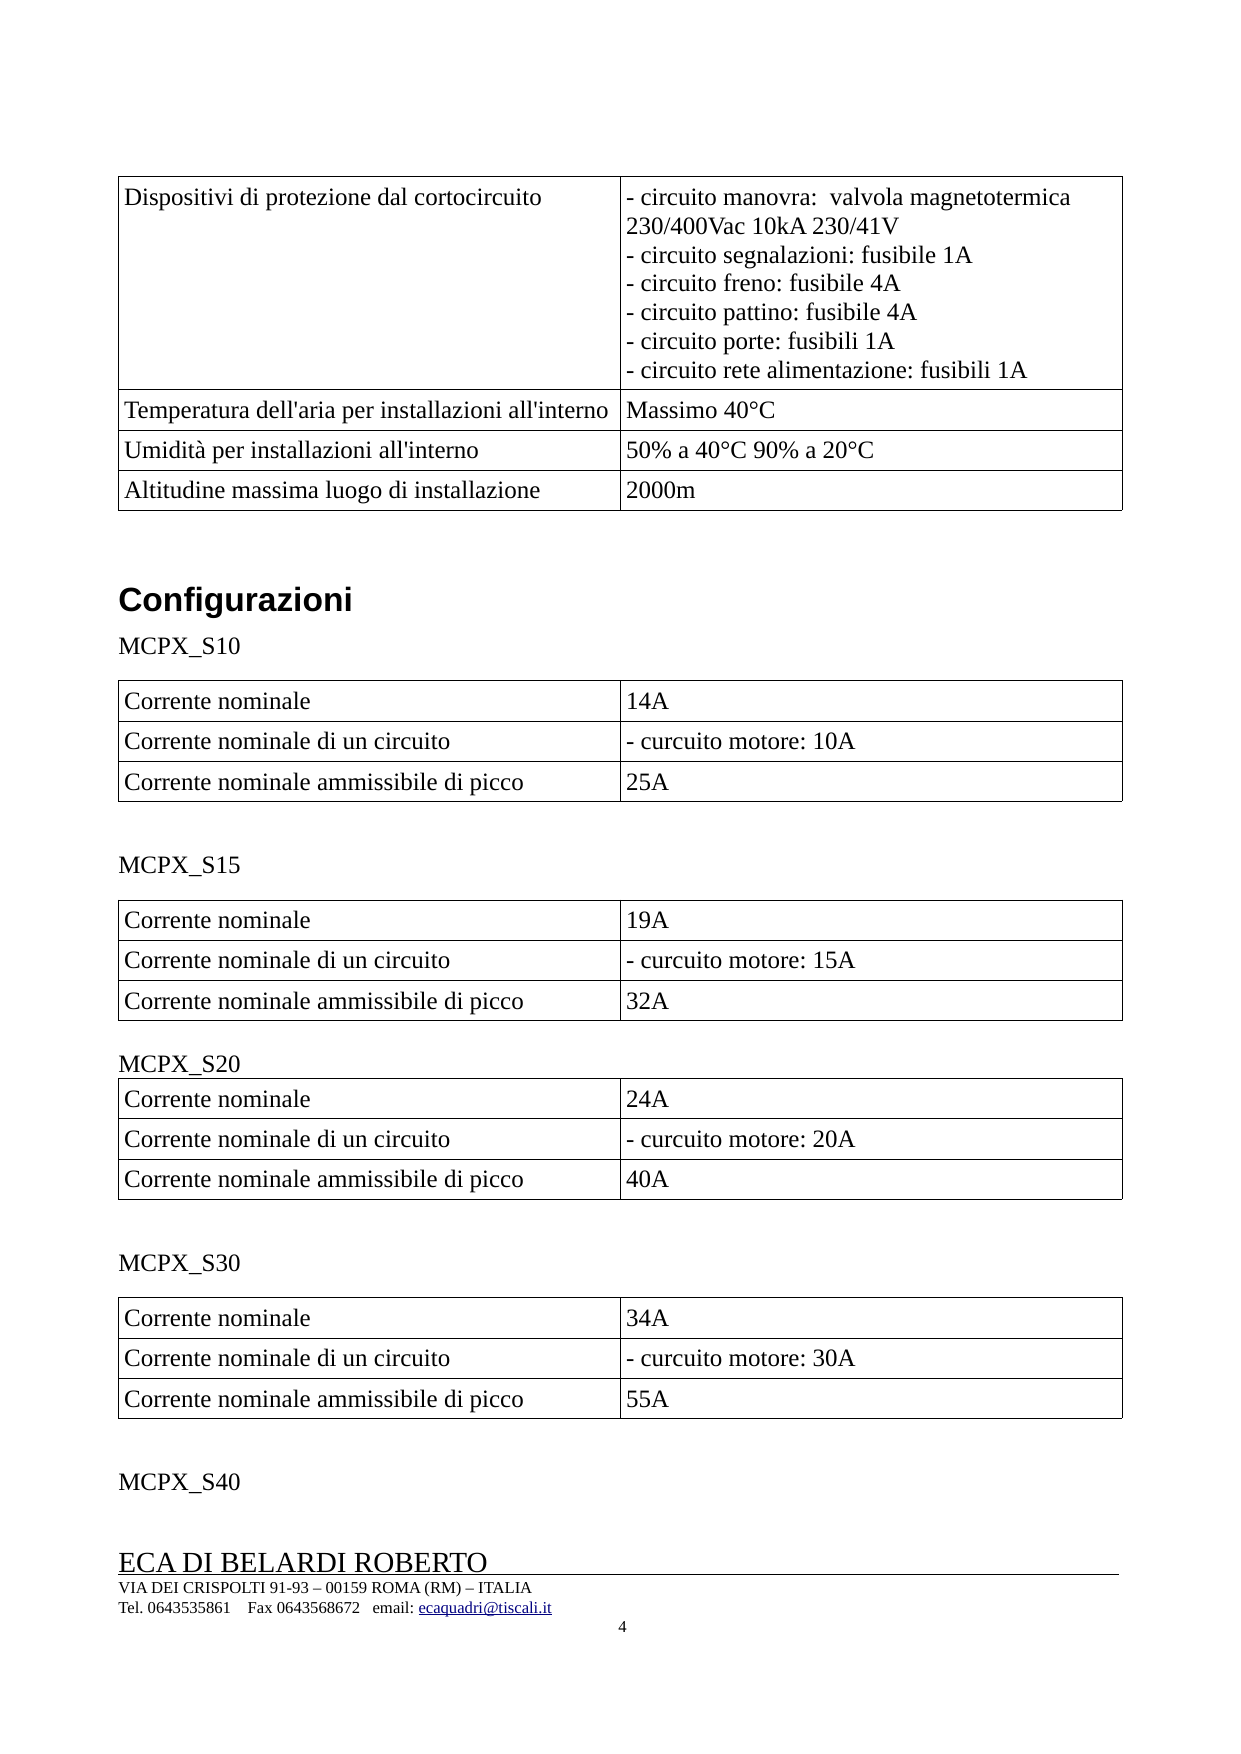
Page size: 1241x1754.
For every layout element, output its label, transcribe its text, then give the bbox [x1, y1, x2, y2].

table_cell Corrente nominale di un circuito [119, 722, 620, 761]
text MCPX_S20 [118, 1049, 1122, 1078]
table_header 19A [621, 901, 1122, 940]
text MCPX_S30 [118, 1248, 1122, 1277]
table_cell - curcuito motore: 15A [621, 941, 1122, 980]
table_cell Corrente nominale ammissibile di picco [119, 981, 620, 1020]
table_cell - circuito manovra: valvola magnetotermica 230/400Vac 10kA 230/41V - circuito segnalazioni: fusibile 1A - circuito freno: fusibile 4A - circuito pattino: fusibile 4A - circuito porte: fusibili 1A - circuito rete alimentazione: fusibili 1A [621, 177, 1122, 389]
table_cell - curcuito motore: 30A [621, 1339, 1122, 1378]
table_cell - curcuito motore: 10A [621, 722, 1122, 761]
table_cell Corrente nominale ammissibile di picco [119, 1379, 620, 1418]
table_cell Massimo 40°C [621, 390, 1122, 429]
table_header Corrente nominale [119, 901, 620, 940]
table_cell 55A [621, 1379, 1122, 1418]
text MCPX_S40 [118, 1467, 1122, 1496]
table_cell 40A [621, 1160, 1122, 1199]
table_cell Altitudine massima luogo di installazione [119, 471, 620, 510]
table_cell Corrente nominale di un circuito [119, 941, 620, 980]
table_header Corrente nominale [119, 1079, 620, 1118]
table_cell Corrente nominale ammissibile di picco [119, 1160, 620, 1199]
text MCPX_S10 [118, 631, 1122, 660]
table_cell 2000m [621, 471, 1122, 510]
table_header 34A [621, 1298, 1122, 1337]
text MCPX_S15 [118, 850, 1122, 879]
table_cell Temperatura dell'aria per installazioni all'interno [119, 390, 620, 429]
table_cell 50% a 40°C 90% a 20°C [621, 431, 1122, 470]
table_header Corrente nominale [119, 681, 620, 721]
table_header Corrente nominale [119, 1298, 620, 1337]
table_cell - curcuito motore: 20A [621, 1119, 1122, 1159]
table_cell 32A [621, 981, 1122, 1020]
table_cell Corrente nominale di un circuito [119, 1339, 620, 1378]
subtitle Configurazioni [118, 580, 1122, 619]
table_header 24A [621, 1079, 1122, 1118]
table_cell Umidità per installazioni all'interno [119, 431, 620, 470]
table_header 14A [621, 681, 1122, 721]
table_cell Corrente nominale di un circuito [119, 1119, 620, 1159]
table_cell 25A [621, 762, 1122, 801]
table_cell Corrente nominale ammissibile di picco [119, 762, 620, 801]
table_cell Dispositivi di protezione dal cortocircuito [119, 177, 620, 389]
